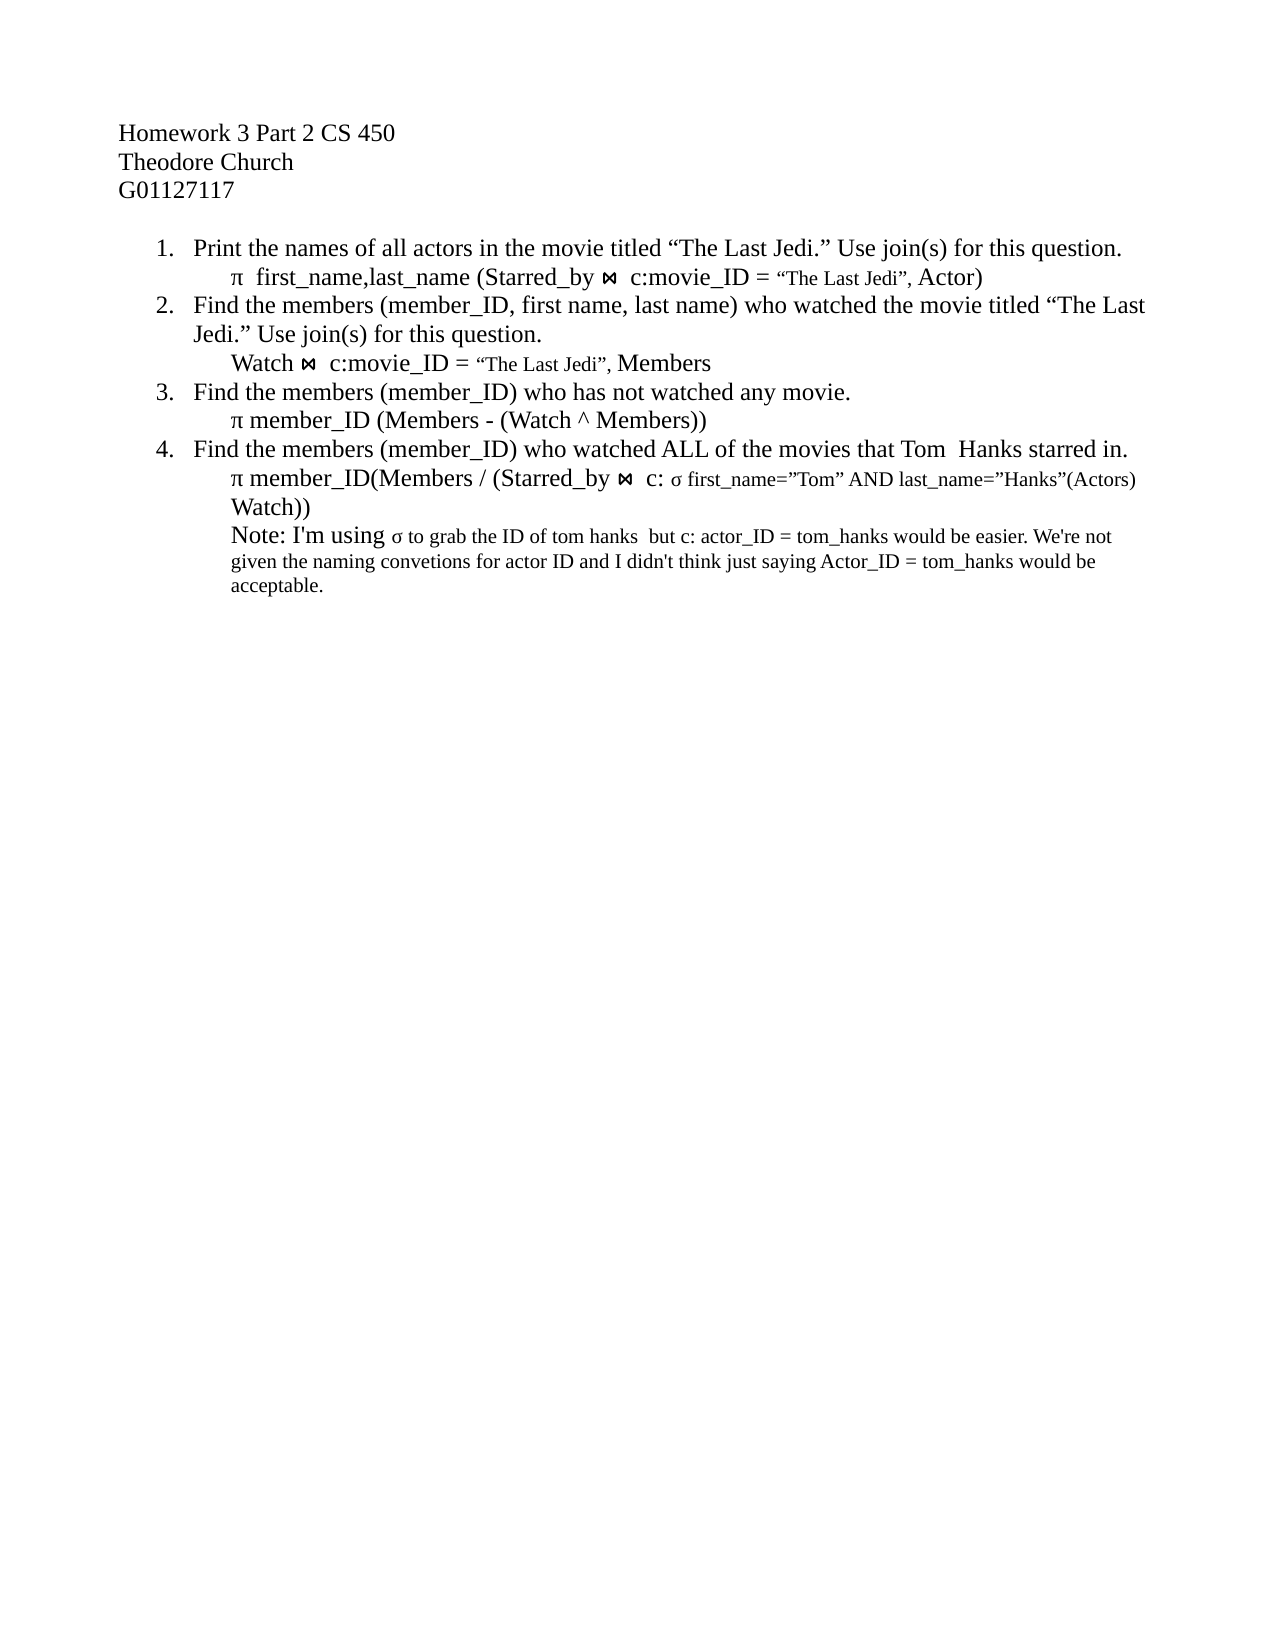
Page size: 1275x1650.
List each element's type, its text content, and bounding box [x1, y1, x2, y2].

list π member_ID (Members - (Watch ^ Members)) [193, 406, 1157, 434]
text Homework 3 Part 2 CS 450 [118, 118, 1157, 147]
text Theodore Church [118, 147, 1157, 176]
list Watch ⋈ c:movie_ID = “The Last Jedi”, Members [193, 348, 1157, 377]
list Note: I'm using σ to grab the ID of tom hanks but c: actor_ID = tom_hanks would be easier. We're not given the naming convetions for actor ID and I didn't think just saying Actor_ID = tom_hanks would be acceptable. [193, 521, 1157, 597]
list Print the names of all actors in the movie titled “The Last Jedi.” Use join(s) for this question. [156, 233, 1157, 262]
list Find the members (member_ID, first name, last name) who watched the movie titled “The Last Jedi.” Use join(s) for this question. [156, 291, 1157, 348]
list Find the members (member_ID) who has not watched any movie. [156, 377, 1157, 406]
text G01127117 [118, 176, 1157, 204]
list π member_ID(Members / (Starred_by ⋈ c: σ first_name=”Tom” AND last_name=”Hanks”(Actors) Watch)) [193, 463, 1157, 521]
list Find the members (member_ID) who watched ALL of the movies that Tom Hanks starred in. [156, 434, 1157, 463]
list π first_name,last_name (Starred_by ⋈ c:movie_ID = “The Last Jedi”, Actor) [193, 262, 1157, 291]
